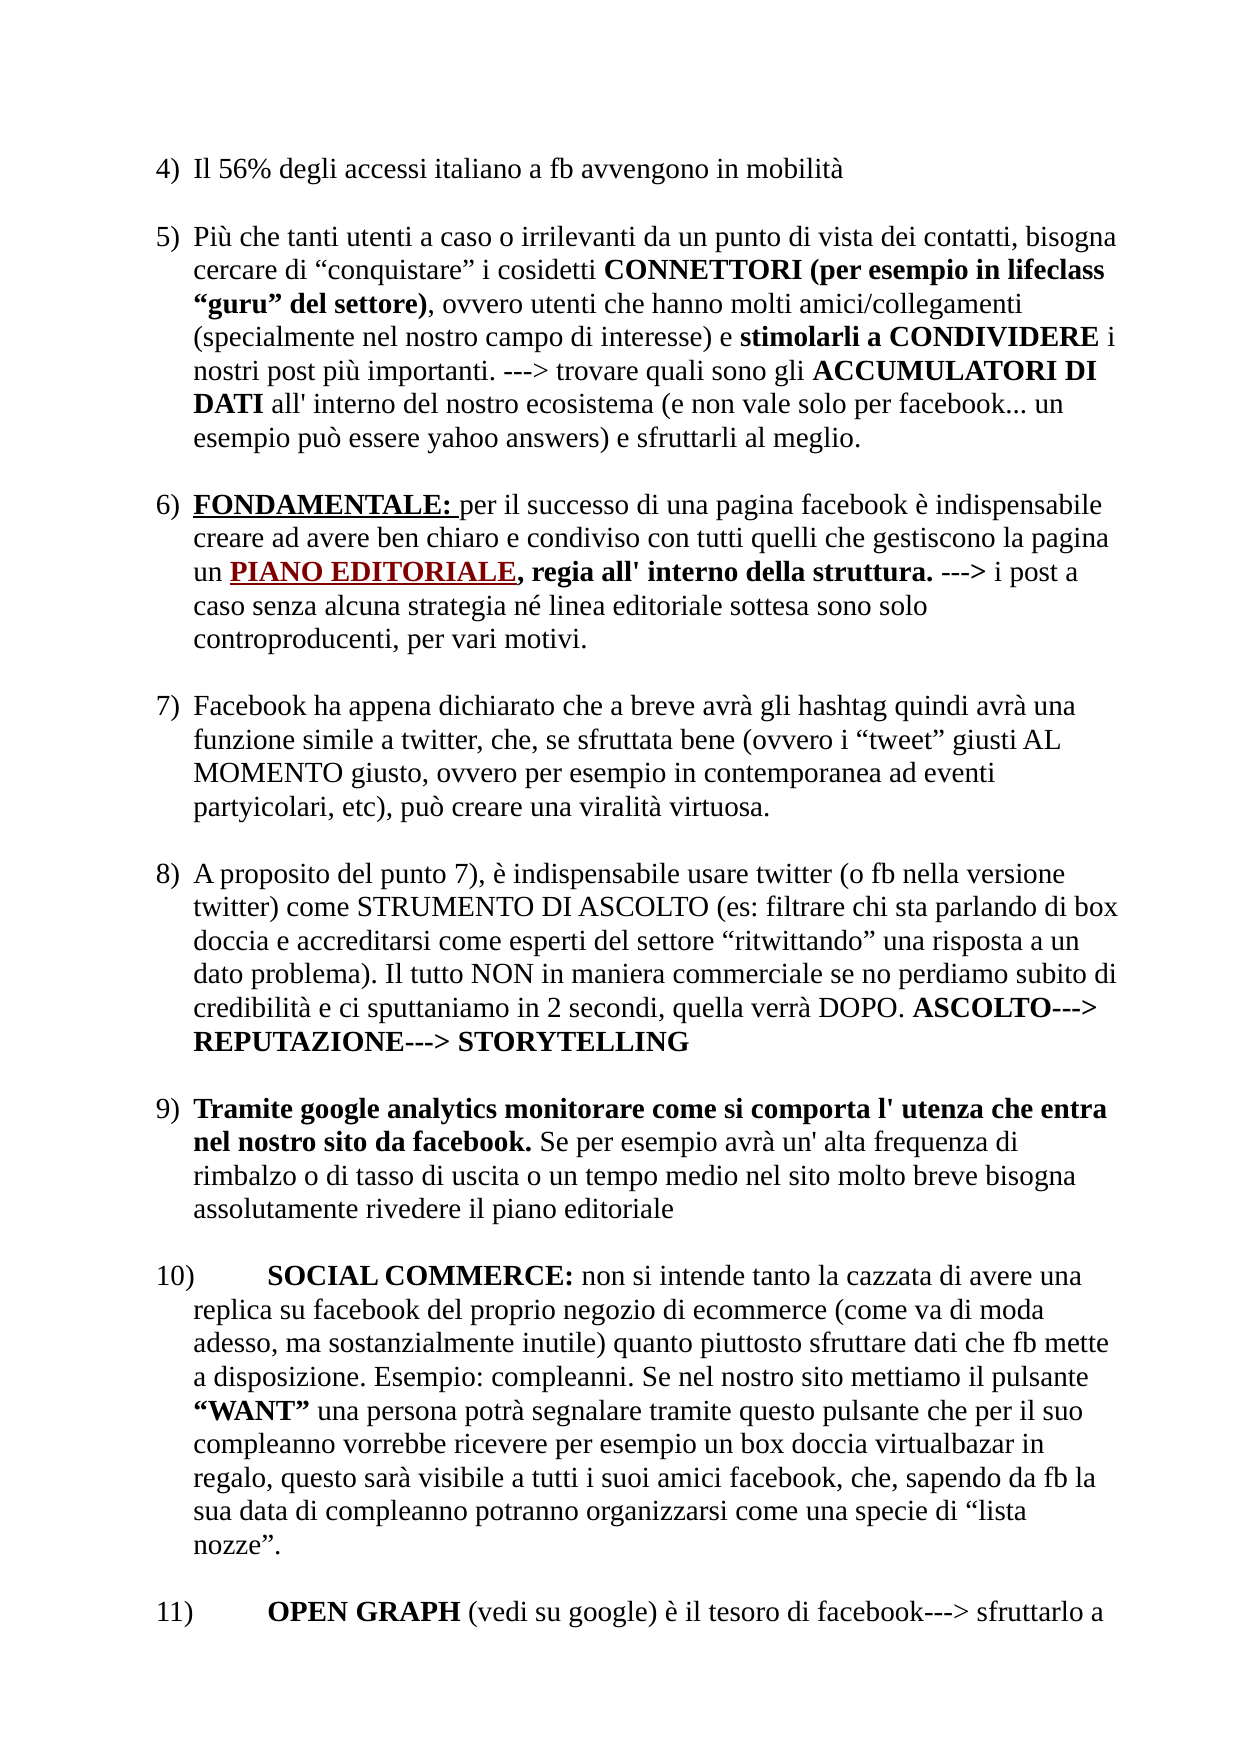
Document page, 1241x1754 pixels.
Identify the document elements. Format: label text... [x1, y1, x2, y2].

list A proposito del punto 7), è indispensabile usare twitter (o fb nella versione twitter) come STRUMENTO DI ASCOLTO (es: filtrare chi sta parlando di box doccia e accreditarsi come esperti del settore “ritwittando” una risposta a un dato problema). Il tutto NON in maniera commerciale se no perdiamo subito di credibilità e ci sputtaniamo in 2 secondi, quella verrà DOPO. ASCOLTO---> REPUTAZIONE---> STORYTELLING [156, 856, 1122, 1057]
list Il 56% degli accessi italiano a fb avvengono in mobilità [156, 152, 1122, 185]
list Facebook ha appena dichiarato che a breve avrà gli hashtag quindi avrà una funzione simile a twitter, che, se sfruttata bene (ovvero i “tweet” giusti AL MOMENTO giusto, ovvero per esempio in contemporanea ad eventi partyicolari, etc), può creare una viralità virtuosa. [156, 688, 1122, 822]
list Tramite google analytics monitorare come si comporta l' utenza che entra nel nostro sito da facebook. Se per esempio avrà un' alta frequenza di rimbalzo o di tasso di uscita o un tempo medio nel sito molto breve bisogna assolutamente rivedere il piano editoriale [156, 1091, 1122, 1225]
list OPEN GRAPH (vedi su google) è il tesoro di facebook---> sfruttarlo a [156, 1594, 1122, 1627]
list SOCIAL COMMERCE: non si intende tanto la cazzata di avere una replica su facebook del proprio negozio di ecommerce (come va di moda adesso, ma sostanzialmente inutile) quanto piuttosto sfruttare dati che fb mette a disposizione. Esempio: compleanni. Se nel nostro sito mettiamo il pulsante “WANT” una persona potrà segnalare tramite questo pulsante che per il suo compleanno vorrebbe ricevere per esempio un box doccia virtualbazar in regalo, questo sarà visibile a tutti i suoi amici facebook, che, sapendo da fb la sua data di compleanno potranno organizzarsi come una specie di “lista nozze”. [156, 1258, 1122, 1560]
list Più che tanti utenti a caso o irrilevanti da un punto di vista dei contatti, bisogna cercare di “conquistare” i cosidetti CONNETTORI (per esempio in lifeclass “guru” del settore), ovvero utenti che hanno molti amici/collegamenti (specialmente nel nostro campo di interesse) e stimolarli a CONDIVIDERE i nostri post più importanti. ---> trovare quali sono gli ACCUMULATORI DI DATI all' interno del nostro ecosistema (e non vale solo per facebook... un esempio può essere yahoo answers) e sfruttarli al meglio. [156, 219, 1122, 453]
list FONDAMENTALE: per il successo di una pagina facebook è indispensabile creare ad avere ben chiaro e condiviso con tutti quelli che gestiscono la pagina un PIANO EDITORIALE, regia all' interno della struttura. ---> i post a caso senza alcuna strategia né linea editoriale sottesa sono solo controproducenti, per vari motivi. [156, 487, 1122, 655]
